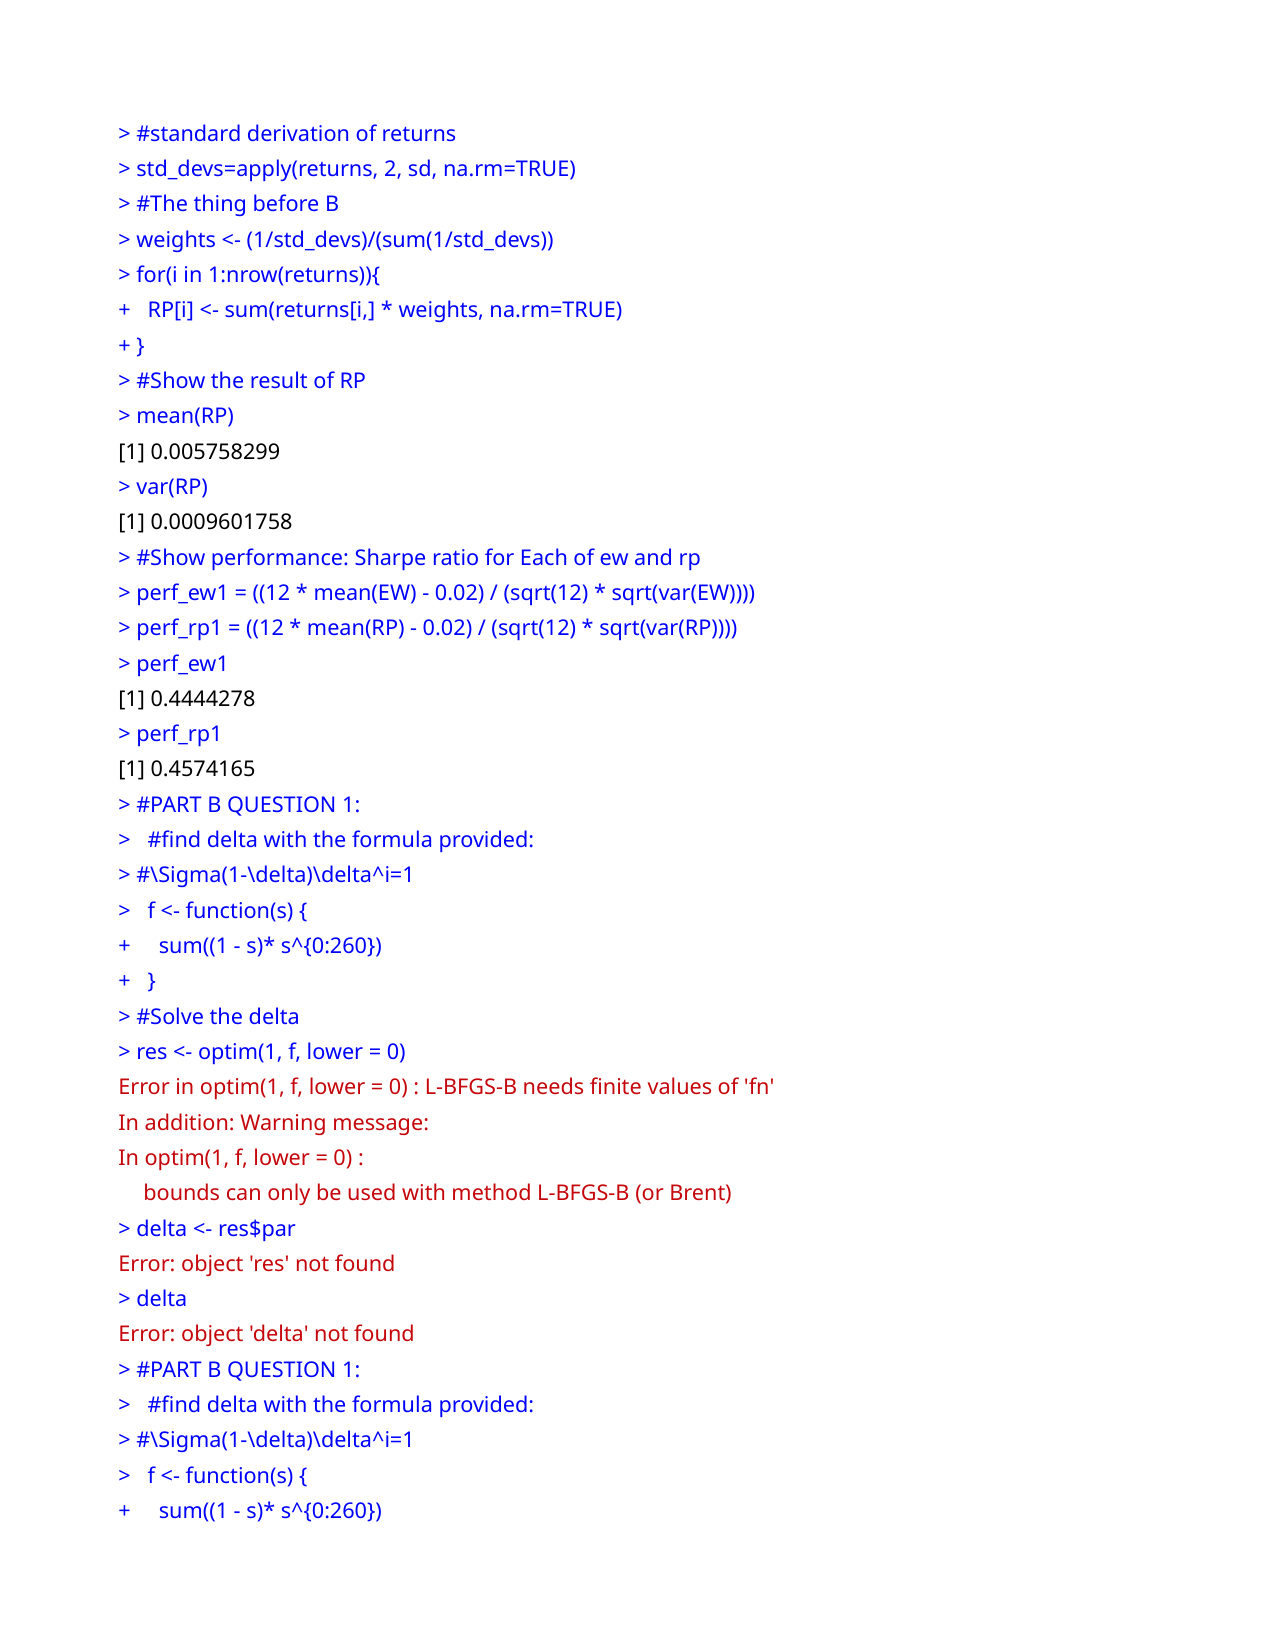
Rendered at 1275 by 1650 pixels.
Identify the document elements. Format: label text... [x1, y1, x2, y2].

table_header R version 3.4.4 (2018-03-15) -- "Someone to Lean On" Copyright (C) 2018 The R Foundation for Statistical Computing Platform: x86_64-pc-linux-gnu (64-bit) R is free software and comes with ABSOLUTELY NO WARRANTY. You are welcome to redistribute it under certain conditions. Type 'license()' or 'licence()' for distribution details. Natural language support but running in an English locale R is a collaborative project with many contributors. Type 'contributors()' for more information and 'citation()' on how to cite R or R packages in publications. Type 'demo()' for some demos, 'help()' for on-line help, or 'help.start()' for an HTML browser interface to help. Type 'q()' to quit R. [Workspace loaded from ~/.RData] > #A > #1 > #install.packages("quantmod") > library(quantmod) Loading required package: xts Loading required package: zoo Attaching package: ‘zoo’ The following objects are masked from ‘package:base’: as.Date, as.Date.numeric Loading required package: TTR Version 0.4-0 included new data defaults. See ?getSymbols. Learn from a quantmod author: https://www.datacamp.com/courses/importing-and-managing-financial-data-in-r > stocks <- c("MMM","AXP","AAPL","BA","CAT","CVX","CSCO","KO","DIS","DWDP","XOM","GS","HD","IBM","INTC", + "JNJ","JPM","MCD","MRK","MSFT","NKE","PFE","PG","TRV","UTX","UNH","VZ","V","WMT","WBA") > dj30 = new.env() > getSymbols(stocks,src="yahoo", from="1999-12-31", to="2018-12-31") ‘getSymbols’ currently uses auto.assign=TRUE by default, but will use auto.assign=FALSE in 0.5-0. You will still be able to use ‘loadSymbols’ to automatically load data. getOption("getSymbols.env") and getOption("getSymbols.auto.assign") will still be checked for alternate defaults. This message is shown once per session and may be disabled by setting options("getSymbols.warning4.0"=FALSE). See ?getSymbols for details. WARNING: There have been significant changes to Yahoo Finance data. Please see the Warning section of ‘?getSymbols.yahoo’ for details. This message is shown once per session and may be disabled by setting options("getSymbols.yahoo.warning"=FALSE). pausing 1 second between requests for more than 5 symbols pausing 1 second between requests for more than 5 symbols pausing 1 second between requests for more than 5 symbols pausing 1 second between requests for more than 5 symbols pausing 1 second between requests for more than 5 symbols pausing 1 second between requests for more than 5 symbols pausing 1 second between requests for more than 5 symbols pausing 1 second between requests for more than 5 symbols pausing 1 second between requests for more than 5 symbols pausing 1 second between requests for more than 5 symbols pausing 1 second between requests for more than 5 symbols pausing 1 second between requests for more than 5 symbols pausing 1 second between requests for more than 5 symbols pausing 1 second between requests for more than 5 symbols pausing 1 second between requests for more than 5 symbols pausing 1 second between requests for more than 5 symbols pausing 1 second between requests for more than 5 symbols pausing 1 second between requests for more than 5 symbols pausing 1 second between requests for more than 5 symbols pausing 1 second between requests for more than 5 symbols pausing 1 second between requests for more than 5 symbols pausing 1 second between requests for more than 5 symbols pausing 1 second between requests for more than 5 symbols pausing 1 second between requests for more than 5 symbols pausing 1 second between requests for more than 5 symbols pausing 1 second between requests for more than 5 symbols [1] "MMM" "AXP" "AAPL" "BA" "CAT" "CVX" "CSCO" "KO" "DIS" "DWDP" "XOM" "GS" "HD" "IBM" "INTC" "JNJ" "JPM" "MCD" "MRK" "MSFT" "NKE" "PFE" "PG" "TRV" "UTX" "UNH" [27] "VZ" "V" "WMT" "WBA" > #Loading functions: > muF<-function(d,X){mean(X)*sum(d)} > # Calculate the variance of forecaster using quadratic form > # d: vector of dj coefficients (j=0, ..., m-2) > # X: log returns > varF<-function(d,X){ + M<-length(d)-1 + acfs<- acf(X, plot=F, type="covariance", lag.max=M)$acf + Gamma<-toeplitz(as.vector(acfs)) + d%*%Gamma%*%as.vector(d) + } > # Calculate ACF(1) of forecaster using matrix operation and outer function in r > rhoF<-function(d,X){ + M<-length(d)-1 + acfs<- acf(X, plot = F, type = "covariance", lag.max=M+2)$acf#M+2 + temp<-d%*%matrix(acfs[abs(outer(0:M,1:(M+1), "-")) +1,,1], + M+1, M+1) %*% as.vector(d) + temp/varF(d,X) + } > corXF<-function(d,X){ + Mp<-length(d) + acfs<- acf(X, plot=F, type= "covariance", lag.max=Mp)$acf + sum(d*acfs[-1])/sqrt(acfs[1]*varF(d,X)) + } > Hold<-function(rho){pi/acos(rho)} > # m > r >=1 > d<-function(m,r){ c((m-r)*((0:(r-1))+1), r*(m-(r: (m-1))-1))} > # retX: log asset return > # m: long-term MA > # r: short-term MA > ruleReturn<-function(retX, m, r){ + vX<-sd(retX) + mX<-mean(retX) + mF<-muF(d(m,r),retX) + vF<-sqrt(varF(d(m,r),retX)) + rXF<-corXF(d(m,r),retX) + rF<-rhoF(d(m,r),retX) + ER<-sqrt(2/pi)*vX*rXF*exp(-mF*mF/(2*vF*vF))+mX*(1-2*pnorm(-mF/vF)) + H<-Hold(rF) + list("ER"=ER, "H"=H, "rhoF"=rF, "VF"=vF, "muF"=mF, "corXF"=rXF) + } > all_mr_double_ma <-NULL > #Q6 from 2018 assignment > for(stock in stocks) { + #stockAdjusted = dj30[[stock]][,paste(stock, ".Adjusted",sep="")] + #monthlyData = coredata(diff(log(apply.monthly(stockAdjusted, last)))) + #monthlyData=na.omit(monthlyData) + #https://www.rdocumentation.org/packages/quantmod/versions/0.4-13/topics/periodReturn + monthlyData <- monthlyReturn(get(stock), type="log") + + result<- numeric(0) + m <- numeric(0) + r <- numeric(0) + for (i in 2:11){ + for(j in (i+1):12){ + if (j>i){ + result <- c(result, ruleReturn(monthlyData, m = j, r = i)[[1]]) + m <- c(m,j) + r <- c(r,i) + } + } + } + m_optimal <- m[which.max(result)] + r_optimal <- r[which.max(result)] + #list(optimal_m = m_optimal, optimal_r = r_optimal) + + #collect all m and r for double ma rule + all_mr_double_ma <- rbind(all_mr_double_ma, c(m_optimal, r_optimal)) + + } > #add title for the result > row.names(all_mr_double_ma) <- stocks > colnames(all_mr_double_ma) <- c("m", "r") > all_mr_double_ma m r MMM 9 8 AXP 5 4 AAPL 3 2 BA 9 8 CAT 5 4 CVX 9 6 CSCO 7 6 KO 7 6 DIS 5 4 DWDP 4 3 XOM 12 11 GS 4 3 HD 11 10 IBM 12 11 INTC 4 3 JNJ 9 8 JPM 12 11 MCD 7 5 MRK 9 7 MSFT 9 8 NKE 9 7 PFE 9 8 PG 5 3 TRV 9 8 UTX 5 4 UNH 9 8 VZ 9 8 V 5 4 WMT 9 8 WBA 6 5 > #add title for the result > row.names(all_mr_double_ma) <- stocks > colnames(all_mr_double_ma) <- c("m", "r") > all_mr_double_ma m r MMM 9 8 AXP 5 4 AAPL 3 2 BA 9 8 CAT 5 4 CVX 9 6 CSCO 7 6 KO 7 6 DIS 5 4 DWDP 4 3 XOM 12 11 GS 4 3 HD 11 10 IBM 12 11 INTC 4 3 JNJ 9 8 JPM 12 11 MCD 7 5 MRK 9 7 MSFT 9 8 NKE 9 7 PFE 9 8 PG 5 3 TRV 9 8 UTX 5 4 UNH 9 8 VZ 9 8 V 5 4 WMT 9 8 WBA 6 5 > #2) > #cumulate returns > returns <- NULL > #In this question, I collect data from 5 years, 60 month period > getSymbols(stocks, src="yahoo", from="2014-01-01", to="2018-12-31") pausing 1 second between requests for more than 5 symbols pausing 1 second between requests for more than 5 symbols pausing 1 second between requests for more than 5 symbols pausing 1 second between requests for more than 5 symbols pausing 1 second between requests for more than 5 symbols pausing 1 second between requests for more than 5 symbols pausing 1 second between requests for more than 5 symbols pausing 1 second between requests for more than 5 symbols pausing 1 second between requests for more than 5 symbols pausing 1 second between requests for more than 5 symbols pausing 1 second between requests for more than 5 symbols pausing 1 second between requests for more than 5 symbols pausing 1 second between requests for more than 5 symbols pausing 1 second between requests for more than 5 symbols pausing 1 second between requests for more than 5 symbols pausing 1 second between requests for more than 5 symbols pausing 1 second between requests for more than 5 symbols pausing 1 second between requests for more than 5 symbols pausing 1 second between requests for more than 5 symbols pausing 1 second between requests for more than 5 symbols pausing 1 second between requests for more than 5 symbols pausing 1 second between requests for more than 5 symbols pausing 1 second between requests for more than 5 symbols pausing 1 second between requests for more than 5 symbols pausing 1 second between requests for more than 5 symbols pausing 1 second between requests for more than 5 symbols [1] "MMM" "AXP" "AAPL" "BA" "CAT" "CVX" "CSCO" "KO" "DIS" "DWDP" "XOM" "GS" "HD" "IBM" "INTC" "JNJ" "JPM" "MCD" "MRK" "MSFT" "NKE" "PFE" "PG" "TRV" "UTX" "UNH" [27] "VZ" "V" "WMT" "WBA" > for(stock in stocks){ + #stockAdjusted = dj30[[stock]][,paste(stock, ".Adjusted",sep="")] + #monthlyData = coredata(diff(log(apply.monthly(stockAdjusted, last)))) + #monthlyData=na.omit(monthlyData) + #na_fill = rep(NA,228-length(monthlyData)) + #monthlyData=c(na_fill, monthlyData) + #monthlyData <- monthlyReturn(dj30[[stock]][,paste(stock, ".Adjusted",sep="")], type="log") + monthlyData<- monthlyReturn(get(stock), type="log") + returns <- cbind(returns, monthlyData) + } > #R^(EW)_1 = 1/30 \Sigma_i B_(i,t-1) * r_(i,t) > #The formula of R_t^EW expression, the average of sum rulereturn > EW <- numeric(nrow(returns)) > for (i in 1:nrow(returns)){ + #remove the na, for any exception. + EW[i] <- mean(returns[i,], na.rm=TRUE) + } > #show the result of EW > mean(EW) [1] 0.0057565 > var(EW) [1] 0.001016225 > #R_t^(RP) = \Sigma _i ^30 w_(i,t-1) * B_(i,t-1) * r_(i,t) > #The formula of R_t^RP expression, the average of weighted ruleReturn > RP <- numeric(nrow(returns)) > #standard derivation of returns > std_devs=apply(returns, 2, sd, na.rm=TRUE) > #The thing before B > weights <- (1/std_devs)/(sum(1/std_devs)) > for(i in 1:nrow(returns)){ + RP[i] <- sum(returns[i,] * weights, na.rm=TRUE) + } > #Show the result of RP > mean(RP) [1] 0.005758299 > var(RP) [1] 0.0009601758 > #Show performance: Sharpe ratio for Each of ew and rp > perf_ew1 = ((12 * mean(EW) - 0.02) / (sqrt(12) * sqrt(var(EW)))) > perf_rp1 = ((12 * mean(RP) - 0.02) / (sqrt(12) * sqrt(var(RP)))) > perf_ew1 [1] 0.4444278 > perf_rp1 [1] 0.4574165 > #PART B QUESTION 1: > #find delta with the formula provided: > #\Sigma(1-\delta)\delta^i=1 > f <- function(s) { + sum((1 - s)* s^{0:260}) + } > #Solve the delta > res <- optim(1, f, lower = 0) Error in optim(1, f, lower = 0) : L-BFGS-B needs finite values of 'fn' In addition: Warning message: In optim(1, f, lower = 0) : bounds can only be used with method L-BFGS-B (or Brent) > delta <- res$par Error: object 'res' not found > delta Error: object 'delta' not found > #PART B QUESTION 1: > #find delta with the formula provided: > #\Sigma(1-\delta)\delta^i=1 > f <- function(s) { + sum((1 - s)* s^{0:260}) + } > #Solve the delta > res <- optim(1, f, lower = 0) Error in optim(1, f, lower = 0) : L-BFGS-B needs finite values of 'fn' In addition: Warning message: In optim(1, f, lower = 0) : bounds can only be used with method L-BFGS-B (or Brent) > #PART B QUESTION 1: > #find delta with the formula provided: > #\Sigma(1-\delta)\delta^i=1 > f <- function(s) { + sum((1 - s)* s^{0:260}) -1 + } > #Solve the delta > res <- optim(0, f, lower = 0) Warning message: In optim(0, f, lower = 0) : bounds can only be used with method L-BFGS-B (or Brent) > delta <- res$par > delta [1] 0 > #Restore the data > stocks <- c("MMM","AXP","AAPL","BA","CAT","CVX","CSCO","KO","DIS","DWDP","XOM","GS","HD","IBM","INTC", + "JNJ","JPM","MCD","MRK","MSFT","NKE","PFE","PG","TRV","UTX","UNH","VZ","V","WMT","WBA") > dj30_last5 = new.env() > #In this question, I use the data for last 5 years > getSymbols(stocks, src="yahoo", from="2014-01-01", to="2018-12-31")#last 5 years pausing 1 second between requests for more than 5 symbols pausing 1 second between requests for more than 5 symbols pausing 1 second between requests for more than 5 symbols pausing 1 second between requests for more than 5 symbols pausing 1 second between requests for more than 5 symbols pausing 1 second between requests for more than 5 symbols pausing 1 second between requests for more than 5 symbols pausing 1 second between requests for more than 5 symbols pausing 1 second between requests for more than 5 symbols pausing 1 second between requests for more than 5 symbols pausing 1 second between requests for more than 5 symbols pausing 1 second between requests for more than 5 symbols pausing 1 second between requests for more than 5 symbols pausing 1 second between requests for more than 5 symbols pausing 1 second between requests for more than 5 symbols pausing 1 second between requests for more than 5 symbols pausing 1 second between requests for more than 5 symbols pausing 1 second between requests for more than 5 symbols pausing 1 second between requests for more than 5 symbols pausing 1 second between requests for more than 5 symbols pausing 1 second between requests for more than 5 symbols pausing 1 second between requests for more than 5 symbols pausing 1 second between requests for more than 5 symbols pausing 1 second between requests for more than 5 symbols pausing 1 second between requests for more than 5 symbols pausing 1 second between requests for more than 5 symbols [1] "MMM" "AXP" "AAPL" "BA" "CAT" "CVX" "CSCO" "KO" "DIS" "DWDP" "XOM" "GS" "HD" "IBM" "INTC" "JNJ" "JPM" "MCD" "MRK" "MSFT" "NKE" "PFE" "PG" "TRV" "UTX" "UNH" [27] "VZ" "V" "WMT" "WBA" > returns_last5=c() > sigmat <- c() > #Load the monthly return data to return matrix. Yes, it's a return > for(stock in stocks){ + #stockAdjusted = dj30_last5[[stock]][,paste(stock, ".Adjusted",sep="")] + #monthlyData = coredata(diff(log(apply.monthly(stockAdjusted, last)))) + #monthlyData=na.omit(monthlyData) + monthlyData <- monthlyReturn(get(stock), type="log") + returns_last5 <- cbind(returns_last5, monthlyData) + } > delta<-0.2 > #for all 30 stocks, compute its sigmat > for(i in 1:30) {#iterate all 30 stocks + the_square <- c() + + for(t in 13:nrow(returns_last5)) {#13 or 14? + #change to 12 + + #As the discussion from professor, we don't follow the formula on handout here, we use + #12 \Sigma_(i=0)^11 (1-\delta)\delta^i (r_(t-i-1)-\bar(r))^2 + #The r_t-i-1, the rule return for that period + r_t_i_1 = returns_last5[(t-1):(t-12),i] + #bar_r, the mean for all r + bar_r = sum((1 - delta)*delta^{0:11} * returns_last5[(t-1):(t-12),i]) + #The square is \Sigma^2_(s,t) + the_square <- c(the_square, 12 * sum((1 - delta)*delta^{0:11}*( r_t_i_1 - bar_r)^2)) + } + + #the square is a square, so we need square root! + sigmat <- cbind(sigmat, sqrt(the_square)) + } > sigmat [,1] [,2] [,3] [,4] [,5] [,6] [,7] [,8] [,9] [,10] [,11] [,12] [,13] [,14] [,15] [,16] [1,] 0.16261825 0.17585574 0.21043740 0.14517148 0.01523878 0.19620310 0.02885421 0.132658204 0.194128752 0.054371192 0.17588531 0.117046816 0.16704516 0.14208696 0.09160817 0.102783125 [2,] 0.05579610 0.11975083 0.04931825 0.07194976 0.02710043 0.02085088 0.04873131 0.027238767 0.158830573 0.091402687 0.04082451 0.043418925 0.13131718 0.03601459 0.04517609 0.033739787 [3,] 0.02487146 0.04542645 0.09770000 0.08095153 0.05947566 0.04662082 0.02236352 0.055072070 0.041290132 0.044840859 0.04810687 0.024409117 0.05841409 0.06637620 0.02799874 0.056710245 [4,] 0.01685702 0.10144313 0.05268879 0.06547741 0.11872107 0.09844561 0.04546948 0.072526575 0.084855622 0.035135869 0.08736657 0.054054788 0.01845639 0.10826656 0.05937410 0.041626857 [5,] 0.03446436 0.07424900 0.05914266 0.14636404 0.12491972 0.10578941 0.07475032 0.066728796 0.055974430 0.076184360 0.02661208 0.061394504 0.03855645 0.09169247 0.13044147 0.048821069 [6,] 0.03188159 0.14129156 0.02954456 0.07085724 0.17886698 0.10181303 0.01622909 0.141845724 0.030327292 0.037395967 0.02905422 0.020414501 0.08582890 0.09371106 0.07597393 0.095435927 [7,] 0.05533431 0.12217875 0.06289211 0.13677905 0.19932817 0.04859903 0.03598330 0.177899433 0.056890823 0.073009939 0.04089689 0.009126937 0.18768789 0.09238974 0.09884359 0.107855980 [8,] 0.06325854 0.05265918 0.11203232 0.07154734 0.22458741 0.10847794 0.04373585 0.066671707 0.070380709 0.105890469 0.08185212 0.019910148 0.21272693 0.09047032 0.05489107 0.021693163 [9,] 0.12673139 0.07004508 0.12726176 0.05626870 0.15822095 0.11468206 0.08656931 0.064584856 0.047162228 0.051173710 0.10851728 0.030410352 0.10389024 0.16628228 0.06611367 0.029933693 [10,] 0.06538416 0.04848655 0.09701668 0.12278882 0.08992076 0.13371380 0.19094845 0.115019900 0.027713115 0.061004636 0.12031827 0.067757749 0.05601629 0.18068502 0.14757185 0.031969003 [11,] 0.03661114 0.10480496 0.21686066 0.13900049 0.13039751 0.16419867 0.17549553 0.168386411 0.045506572 0.070765684 0.11135349 0.088676070 0.05259284 0.02799668 0.18062316 0.055806723 [12,] 0.05212760 0.18960007 0.19143778 0.18566051 0.10211869 0.15311653 0.10570092 0.077941713 0.101714316 0.112348791 0.09820359 0.192471710 0.08397652 0.06258881 0.09064719 0.038261040 [13,] 0.06660558 0.20224184 0.07389989 0.12173902 0.22685613 0.17046014 0.21274260 0.101125655 0.215103038 0.124514271 0.08917389 0.275770685 0.12820183 0.12994634 0.13214647 0.085043229 [14,] 0.09168690 0.06980885 0.16269644 0.07202720 0.09781111 0.07924898 0.23264588 0.148401893 0.169995315 0.143517659 0.06988919 0.135955524 0.15672897 0.08375138 0.09278284 0.056806179 [15,] 0.04785700 0.06004231 0.06246035 0.05249469 0.14871789 0.10323863 0.15221765 0.092980325 0.037670323 0.112200950 0.08650920 0.074445719 0.07351463 0.09490401 0.14443178 0.019061049 [16,] 0.08957559 0.04979140 0.05529153 0.04412604 0.14040892 0.18089367 0.07669516 0.033035887 0.036247464 0.078649276 0.07431618 0.031713647 0.13257149 0.11312752 0.10734799 0.033904714 [17,] 0.06584282 0.07355870 0.10913597 0.04321850 0.04379504 0.02033656 0.10865796 0.073627070 0.059236639 0.081158163 0.01813918 0.069633096 0.05716826 0.04665284 0.23484403 0.052311709 [18,] 0.03097457 0.02135904 0.02738704 0.08820834 0.09791751 0.04108146 0.13133712 0.114549286 0.124344860 0.092536384 0.03924552 0.072334455 0.06974257 0.05890092 0.12440969 0.076084515 [19,] 0.06709915 0.04025615 0.06119311 0.17586775 0.09546329 0.07356064 0.16372456 0.114104374 0.271761259 0.084731398 0.04892092 0.094153204 0.07859110 0.11009447 0.08673979 0.118445247 [20,] 0.12244802 0.05738068 0.11032768 0.17884768 0.18980215 0.15683437 0.17165347 0.097448020 0.260221167 0.170239458 0.10545509 0.100589752 0.05065419 0.09659556 0.11376297 0.110508713 [21,] 0.13537906 0.04110856 0.13324599 0.15703176 0.34445076 0.21267505 0.11585582 0.044955541 0.135467342 0.291366679 0.15158181 0.204440810 0.10751009 0.02393989 0.08684244 0.108591141 [22,] 0.15713640 0.07118312 0.16387664 0.20504118 0.18106604 0.19684303 0.20428079 0.066178163 0.178321943 0.281281237 0.17396054 0.118546048 0.06233593 0.04529454 0.14470366 0.103474040 [23,] 0.04716478 0.14809358 0.13995985 0.10514318 0.09606215 0.04056075 0.09586107 0.009931164 0.105686975 0.136515520 0.04621834 0.110199437 0.13711169 0.06213233 0.09114175 0.017823150 [24,] 0.07181994 0.30533838 0.10209480 0.22944837 0.11124893 0.05464729 0.18154443 0.022166856 0.061451322 0.269181686 0.07488410 0.079449457 0.05446671 0.12602067 0.12596082 0.007121117 [25,] 0.05527867 0.43215945 0.14806684 0.26209196 0.24505608 0.10929463 0.30937212 0.046187841 0.136862344 0.460082919 0.04721008 0.109379863 0.08613171 0.22893953 0.13541291 0.015556846 [26,] 0.03748413 0.08077590 0.18973052 0.11886230 0.08011675 0.21957998 0.08150867 0.091659668 0.058726941 0.147682700 0.02389015 0.171119034 0.10835494 0.13677533 0.17561880 0.031170921 [27,] 0.07612053 0.08501980 0.34376543 0.08499717 0.17324409 0.12015745 0.15196217 0.141872707 0.050617488 0.048380795 0.03145066 0.057022239 0.10162842 0.23597598 0.19699698 0.021654513 [28,] 0.02172785 0.10993619 0.28024570 0.16026725 0.11292041 0.10475371 0.11660447 0.047786240 0.103622124 0.082482087 0.06849697 0.112403675 0.03749575 0.11496445 0.15008829 0.047172942 [29,] 0.04361562 0.11446431 0.13769106 0.13049045 0.16794968 0.06312722 0.08665087 0.034800251 0.034647925 0.063607265 0.07036522 0.086873715 0.06457022 0.08415222 0.01537312 0.088715106 [30,] 0.03795510 0.18111987 0.16767725 0.03785843 0.06842504 0.08081525 0.09622282 0.069916912 0.008285468 0.138808390 0.13650234 0.188289617 0.14416563 0.08817665 0.03410751 0.090729083 [31,] 0.03437669 0.07055623 0.08966019 0.07874702 0.12925738 0.03183219 0.05727337 0.043960587 0.013212555 0.114755913 0.05157904 0.073675477 0.15518636 0.09228170 0.05540658 0.103515872 [32,] 0.04993666 0.05762780 0.06079506 0.09100970 0.12614341 0.05991513 0.04685525 0.030259167 0.026050327 0.051729748 0.03843716 0.155070243 0.03301949 0.02712101 0.07410976 0.051119957 [33,] 0.07306883 0.09647866 0.08956208 0.07852879 0.18718855 0.02892038 0.05692301 0.041605124 0.056753117 0.098538582 0.07016932 0.238044652 0.06807308 0.05614047 0.16566898 0.025041626 [,17] [,18] [,19] [,20] [,21] [,22] [,23] [,24] [,25] [,26] [,27] [,28] [,29] [,30] [1,] 0.11839746 0.05921569 0.04535925 0.03432275 0.18093832 0.07324106 0.11820605 0.19022438 0.02259258 0.13986723 0.02262008 0.09869675 0.08172815 0.21431961 [2,] 0.08663081 0.02819463 0.10134754 0.07332368 0.16958427 0.08626643 0.01514403 0.02955989 0.03751973 0.09458338 0.02454049 0.13194748 0.03884760 0.26086703 [3,] 0.18881246 0.02435703 0.04516190 0.10722962 0.08754975 0.04581985 0.03171743 0.06114879 0.02440025 0.18775373 0.04859396 0.06975603 0.04780917 0.08698713 [4,] 0.11534144 0.05337936 0.05783272 0.04162839 0.08312151 0.04096251 0.06441440 0.05795709 0.04857877 0.19629050 0.10800686 0.15554849 0.10621938 0.05176231 [5,] 0.05579341 0.03934862 0.02476415 0.01725026 0.06556261 0.07383788 0.02798842 0.05677925 0.05089117 0.05723500 0.11328288 0.10290809 0.02802642 0.09849469 [6,] 0.04517829 0.07204209 0.04475681 0.02749547 0.03871921 0.04791883 0.06254401 0.07958502 0.11369554 0.05383907 0.06450913 0.03510599 0.03197257 0.15907170 [7,] 0.03789800 0.08112024 0.09793801 0.02535612 0.08500443 0.07587794 0.11280927 0.13680311 0.15736719 0.09946012 0.05495304 0.03516869 0.06278086 0.09149146 [8,] 0.02918309 0.02845785 0.10063506 0.04688873 0.13835355 0.02366802 0.08363149 0.08275416 0.06203425 0.09492724 0.02357345 0.07314699 0.03960364 0.18613565 [9,] 0.02634635 0.03493797 0.03994024 0.02593677 0.12053811 0.02194109 0.04627289 0.10135478 0.05512465 0.12973899 0.02348251 0.15369710 0.08080157 0.13822179 [10,] 0.04941314 0.05879132 0.08928739 0.05091106 0.06111031 0.03662009 0.03917303 0.06002090 0.02699169 0.08478966 0.05245933 0.10150964 0.17955699 0.03974968 [11,] 0.10909988 0.08605522 0.13328674 0.11191082 0.13572247 0.05569643 0.07583619 0.04716835 0.03057358 0.02106462 0.11064693 0.08491946 0.21543689 0.08235937 [12,] 0.23734815 0.06402221 0.15403566 0.16325609 0.05619816 0.05714939 0.10822254 0.05905176 0.06378899 0.04119662 0.11539155 0.06559199 0.01233401 0.17692078 [13,] 0.33552453 0.10300839 0.11909350 0.29132645 0.12304177 0.11519220 0.11227243 0.09455040 0.08466637 0.03897989 0.12950017 0.11581933 0.01399845 0.19283810 [14,] 0.16995824 0.11253845 0.04339634 0.21515022 0.04574897 0.12176542 0.06408349 0.08088082 0.13463896 0.08263153 0.12472662 0.12707934 0.02770418 0.14904546 [15,] 0.07434906 0.01195899 0.07294625 0.32251291 0.06121090 0.05240968 0.01995153 0.09458094 0.04403441 0.13089401 0.06925080 0.07351585 0.04416087 0.05548736 [16,] 0.01926518 0.01766264 0.06571072 0.30240013 0.07169285 0.06875185 0.02662694 0.09485712 0.08172787 0.17532107 0.08917268 0.05252690 0.02053113 0.08191322 [17,] 0.03645326 0.03758371 0.11816814 0.06760561 0.04915495 0.09092906 0.02574890 0.08585650 0.13135463 0.09436267 0.05308062 0.09731981 0.04310329 0.10058396 [18,] 0.06490801 0.08201455 0.13342775 0.15082266 0.05728207 0.14939495 0.05328191 0.17810452 0.06464600 0.04421308 0.08319973 0.17794831 0.08937120 0.20504315 [19,] 0.10441516 0.12793248 0.17230775 0.16514855 0.12397511 0.23838848 0.08736393 0.20400450 0.07112583 0.05605744 0.04816532 0.22582345 0.15654753 0.32148702 [20,] 0.07910490 0.14925633 0.11814458 0.17983550 0.16596718 0.15337978 0.14865390 0.13692918 0.13628680 0.07312238 0.07787941 0.10561333 0.14318957 0.11668757 [21,] 0.13692218 0.12115775 0.23851571 0.19842727 0.07645884 0.12662645 0.06079397 0.16019230 0.16474545 0.03560294 0.16625487 0.16623710 0.16364181 0.07768466 [22,] 0.06017409 0.15343666 0.17785640 0.20201821 0.09787719 0.14402622 0.10227789 0.16548153 0.17173223 0.07878264 0.13604401 0.13749223 0.21654891 0.04050810 [23,] 0.10318389 0.03501942 0.03732112 0.04139892 0.08375863 0.02827809 0.10315111 0.05463854 0.06315190 0.11213178 0.08747287 0.05785691 0.03583793 0.04710456 [24,] 0.12312443 0.05877542 0.05136634 0.07202357 0.06786197 0.05576250 0.05986569 0.05819739 0.13514811 0.08215693 0.07921071 0.03524820 0.05734057 0.10248166 [25,] 0.11794594 0.13098130 0.07088983 0.11344149 0.01250655 0.06543579 0.05924418 0.10613068 0.24666704 0.08953359 0.08746728 0.06052776 0.10576421 0.10302527 [26,] 0.14900621 0.15960159 0.08093548 0.20917302 0.02794304 0.08413488 0.05504089 0.10913229 0.08965429 0.05924364 0.08064130 0.10743863 0.04684523 0.10286146 [27,] 0.03593886 0.10149985 0.02684050 0.23430030 0.06149800 0.12883229 0.06606006 0.18058769 0.04582087 0.08084956 0.15968336 0.06635490 0.07377810 0.16490350 [28,] 0.07865970 0.05423484 0.01600767 0.21349135 0.04391426 0.07247362 0.06318774 0.13483013 0.10015128 0.02435854 0.11510550 0.04914205 0.10530671 0.09107539 [29,] 0.10370060 0.02837305 0.01430056 0.12683689 0.09328451 0.06503380 0.04130813 0.04007200 0.08525772 0.05445307 0.12070651 0.10987135 0.05050080 0.12567212 [30,] 0.11397593 0.01207451 0.03157343 0.17468475 0.03545680 0.06459855 0.04449197 0.08639367 0.04697836 0.07980747 0.15333343 0.15235453 0.05008395 0.15719516 [31,] 0.04471428 0.01694908 0.07052028 0.12454782 0.07575385 0.13949907 0.02109169 0.06013421 0.09222721 0.08512426 0.06561673 0.03184912 0.02820715 0.09061567 [32,] 0.08999307 0.02823147 0.11822772 0.02232264 0.16716149 0.04515754 0.03981359 0.08440019 0.05047360 0.11309164 0.07190630 0.03897595 0.04018783 0.02599681 [33,] 0.11569612 0.04843845 0.07830757 0.04747504 0.07966807 0.05835490 0.08785288 0.06698610 0.08748736 0.05915855 0.09892794 0.05948563 0.05008834 0.03725890 [ reached getOption("max.print") -- omitted 15 rows ] > #b-QUESTION 2 > #Predictive regression > #Determine the optimal h for both > #predictive regressions for all 30 DJ constituents > equation_left <- NULL > for(i in 1:30) { + #As the formula: the one at the left of the equation is + #r_(s,t)/\sigma_(s,t-1) + #We bind them together as matrix + equation_left <- cbind(equation_left, returns_last5[13:nrow(returns_last5),i]/sigmat[,i]) + + } > #find optimal h for all 30 stocks > optimal_h_30 <- numeric(30) > for(i in 1:30) { + + rh <- numeric(12) + for(h in 1:12) { + #Actually there is a mapping between y and x + #y is the equation left item + #x is actually the sign of a rule return: (r_(s,t-h)) + #Still, make a matrix to calculate together + #We start from h+1 because we start from h+1 th month using the previous h month data! + y <- equation_left[(h+1):nrow(equation_left) ,i] + x <- sign(returns_last5[(h+1):nrow(equation_left),i]) + #We try to fit the model + model <- lm(y ~ x) + #And then get the R_h + rh[h] <- summary(model)$r.squared + } + #The optimal h is the one gets the highest R_h, isn't it? + optimal_h_30[i]<- (1:12)[which.max(rh)] + } > #optimal h for 30 stocks with highest R-squared > #Add title for the result > names(optimal_h_30) <- stocks > optimal_h_30 MMM AXP AAPL BA CAT CVX CSCO KO DIS DWDP XOM GS HD IBM INTC JNJ JPM MCD MRK MSFT NKE PFE PG TRV UTX UNH VZ V WMT WBA 11 2 12 11 1 1 6 2 9 1 11 3 8 7 5 2 2 9 9 8 12 4 8 11 10 11 10 1 10 7 > #Question 3 > #Summarize he performance > #TSMOM > TSMOM <- numeric(nrow(returns_last5) - 12) > #Start from the 13th month > for(i in 13:(nrow(returns_last5))) { + #B_st = sign(return_(t-h:t)) * 40% / \sigma_t + B_st <- numeric(30) + for(j in 1:30) { + #assume hs = 12 for all stocks + B_st[j] <- sign(returns_last5[(i -12),j] )* 40/100 / sigmat[i-12,j] + } + #Still calculate TSMOM, with B * R. Remove the na + TSMOM[i] <- 1/30 * sum(B_st * returns[i,], na.rm = TRUE) + } > #performances mean and vavriance of TSMOM portfolio > #You can see the mean is very small here > mean(TSMOM) [1] -0.0135907 > var(TSMOM) [1] 0.01677537 > perf_tsmom = ((12 * mean(TSMOM) - 0.02) / (sqrt(12) * sqrt(var(TSMOM)))) > perf_tsmom [1] -0.4080697 > #PARTC > #PARTC > #Question changed: > #The same as the 1st question. > #Similar with the ruleReturn function, however, the ER expression is changed. > ERh <- function(h, m, r, retX) { + M<-length(d(m,r))-1 + acfs<- acf(retX, plot=F, type="covariance", lag.max=M)$acf + #Actually the E(r_t) in formula + mX<-mean(retX) + ds = d(m,r) + ER <- 0 + rXF = corXF(ds, retX) + for (i in (1:length(ds))){ + #The sum of di * [r(i-j) - E(r_t)^2] + ER <- ER + ds[i] * (rXF[m-r]- (mX^2)) + } + #return ER + ER + } > all_mr2 <- NULL > #Code from previous assignment, question 6/7 > #Loop for each stock > for(stock in 1:30) { + #We generate the current ERH, from the previous m and r data + currERh = ERh(12, all_mr_double_ma[stock,1],all_mr_double_ma[stock,2],returns_last5[,stock]) + #Monthly return + monthlyData <-monthlyReturn(get(stocks[stock]), type="log") + #na.omit(ERh(12, all_mr_double_ma[stock,1],all_mr_double_ma[stock,2],returns_last5[,stock])) + + #choose the optimal m and r for monthly data + result <- numeric(0) + m <- numeric(0) + r <- numeric(0) + for (i in 2:11){ + for(j in (i+1):12){ + if(j>i){ + #We calculate the current ERh + result <- c(result, ERh(12, m=j,r=i, monthlyData)) + m <- c(m,j) + r <- c(r,i) + + } + } + } + m_optimal <- m[which.max(result)] + r_optimal <- r[which.max(result)] + + #combine them + all_mr2 <- rbind(all_mr2, c(m_optimal, r_optimal)) + } > row.names(all_mr2) <- stocks > colnames(all_mr2) <- c("m", "r") > #optimal m and r > #From the result, some of the result is the same as the first question. > #That's correct, as some of the m and r are truly the optimal ones, in both of the questions! > all_mr2 m r MMM 11 10 AXP 12 11 AAPL 10 9 BA 10 9 CAT 9 8 CVX 9 8 CSCO 6 5 KO 7 6 DIS 10 9 DWDP 11 10 XOM 11 10 GS 9 8 HD 10 9 IBM 3 2 INTC 3 2 JNJ 4 3 JPM 9 8 MCD 7 6 MRK 7 6 MSFT 9 8 NKE 8 7 PFE 3 2 PG 4 3 TRV 11 10 UTX 3 2 UNH 4 3 VZ 12 11 V 6 5 WMT 3 2 WBA 11 10 [118, 118, 1275, 1525]
